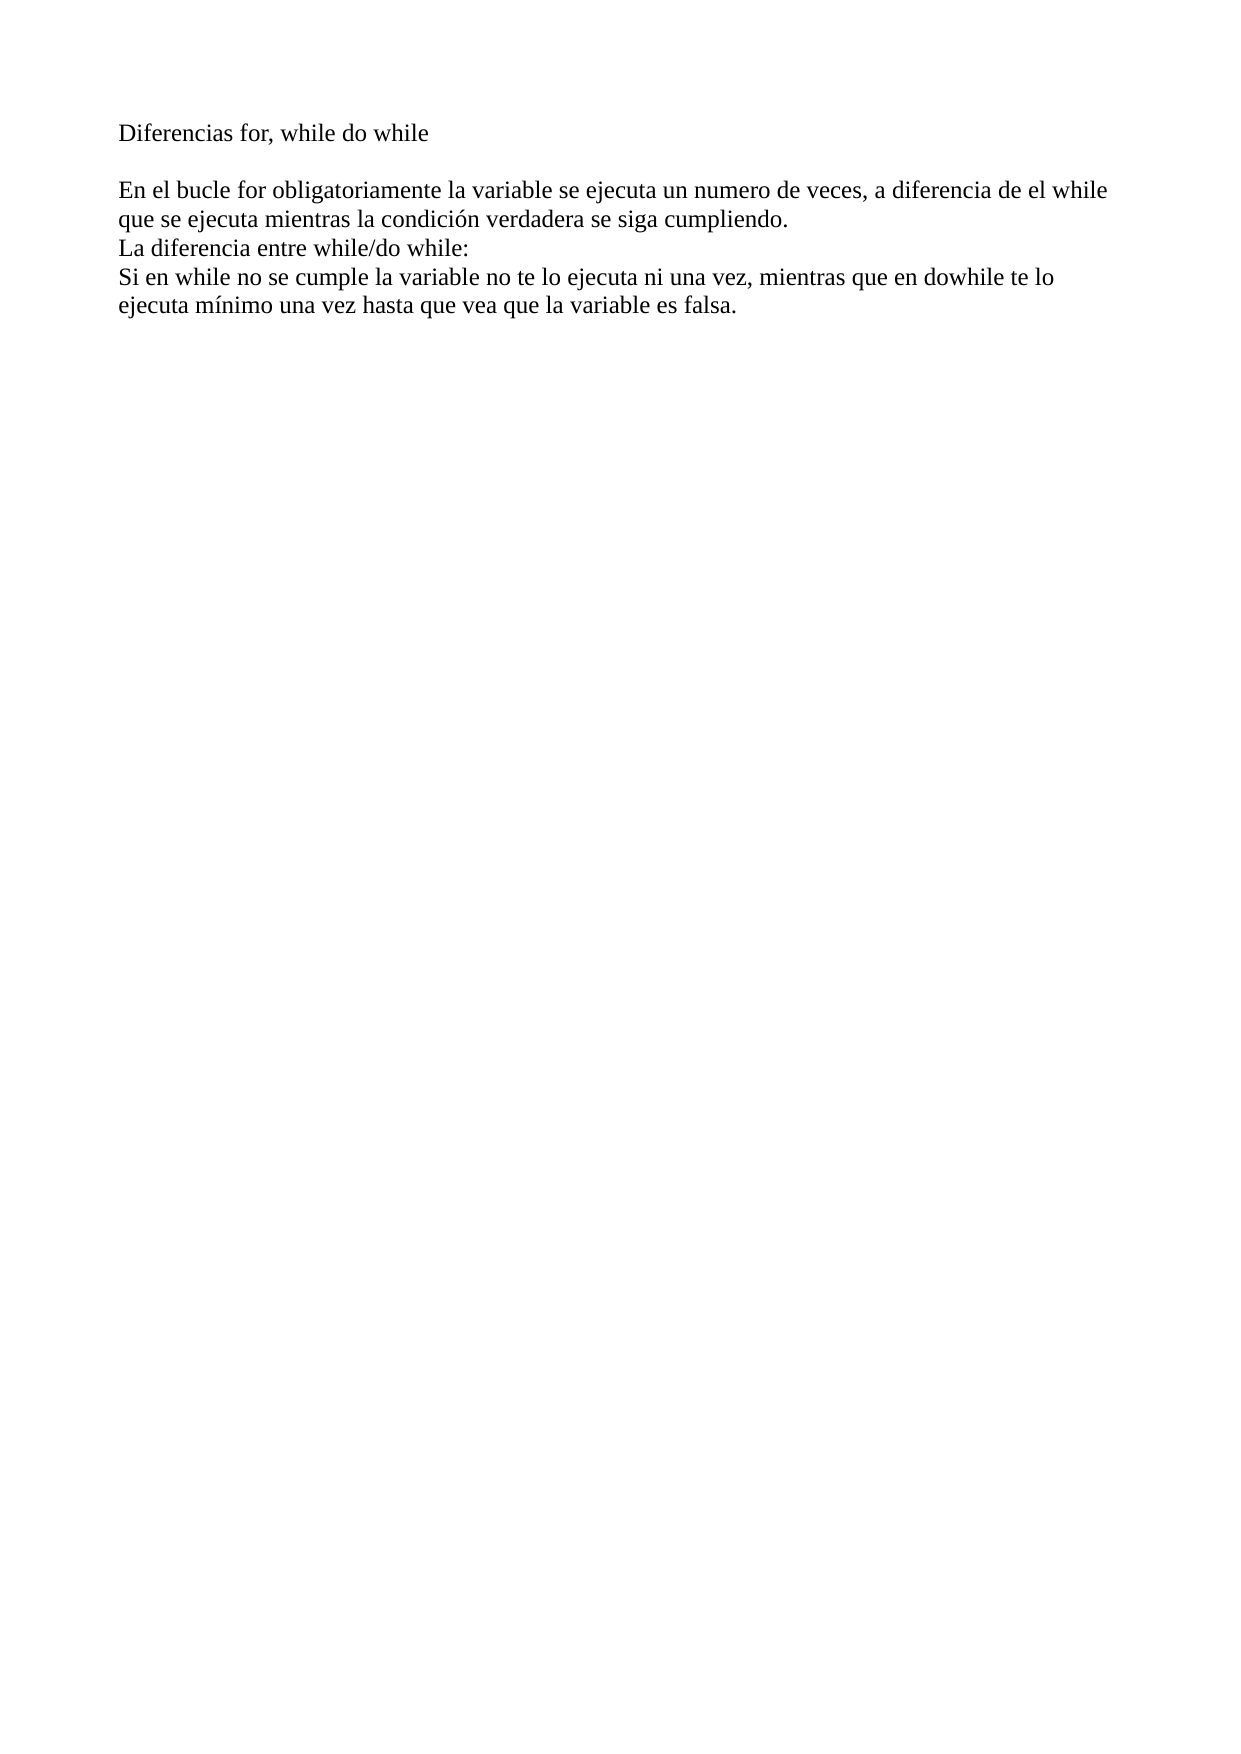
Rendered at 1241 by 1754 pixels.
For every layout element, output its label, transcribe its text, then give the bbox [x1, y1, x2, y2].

text La diferencia entre while/do while: [118, 233, 1122, 262]
text Si en while no se cumple la variable no te lo ejecuta ni una vez, mientras que en dowhile te lo ejecuta mínimo una vez hasta que vea que la variable es falsa. [118, 262, 1122, 319]
text Diferencias for, while do while [118, 118, 1122, 147]
text En el bucle for obligatoriamente la variable se ejecuta un numero de veces, a diferencia de el while que se ejecuta mientras la condición verdadera se siga cumpliendo. [118, 176, 1122, 233]
